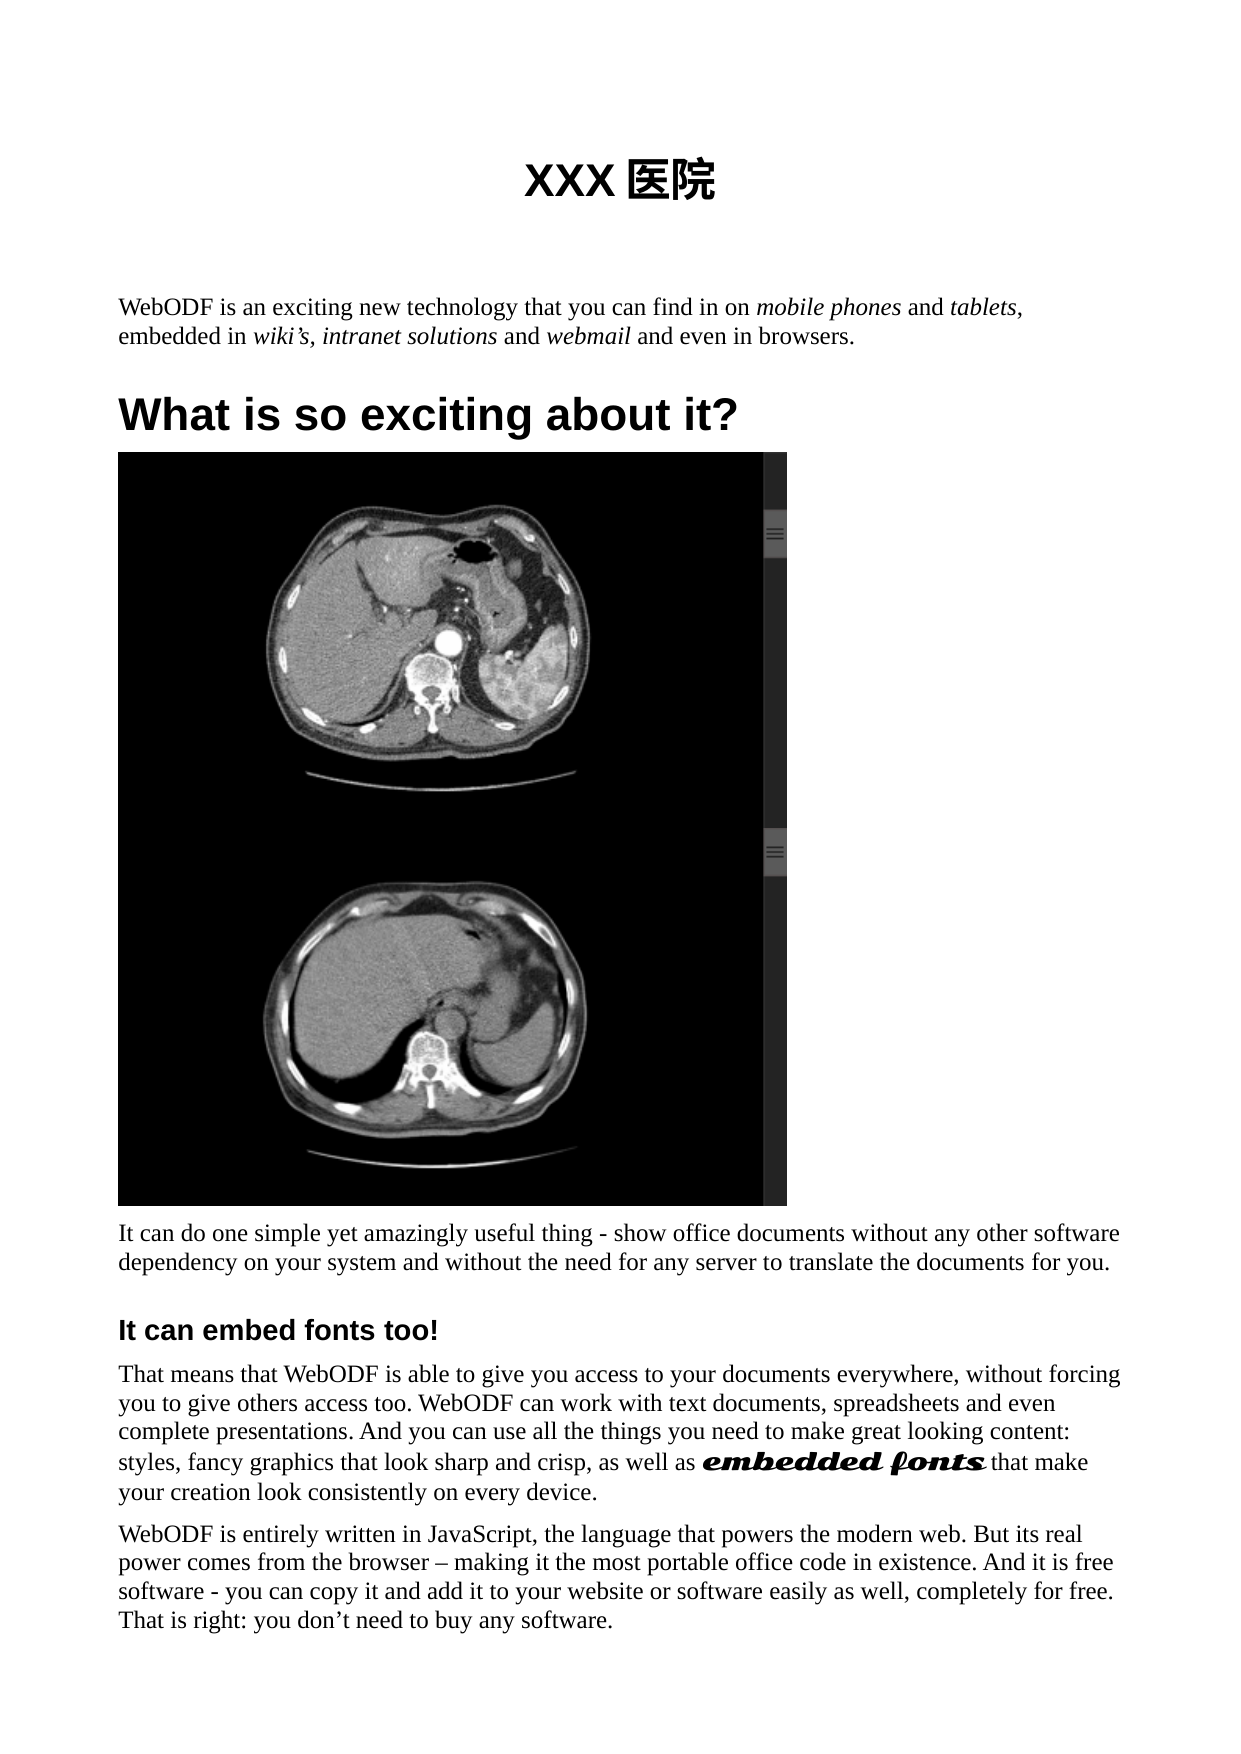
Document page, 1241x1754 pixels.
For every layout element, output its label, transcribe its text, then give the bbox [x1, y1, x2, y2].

subtitle What is so exciting about it? [118, 387, 1122, 440]
text It can do one simple yet amazingly useful thing - show office documents without any other software dependency on your system and without the need for any server to translate the documents for you. [118, 1218, 1122, 1275]
subtitle It can embed fonts too! [118, 1313, 1122, 1346]
text WebODF is an exciting new technology that you can find in on mobile phones and tablets, embedded in wiki’s, intranet solutions and webmail and even in browsers. [118, 292, 1122, 349]
text That means that WebODF is able to give you access to your documents everywhere, without forcing you to give others access too. WebODF can work with text documents, spreadsheets and even complete presentations. And you can use all the things you need to make great looking content: styles, fancy graphics that look sharp and crisp, as well as embedded fonts that make your creation look consistently on every device. [118, 1359, 1122, 1506]
text WebODF is entirely written in JavaScript, the language that powers the modern web. But its real power comes from the browser – making it the most portable office code in existence. And it is free software - you can copy it and add it to your website or software easily as well, completely for free. That is right: you don’t need to buy any software. [118, 1519, 1122, 1634]
picture [118, 452, 787, 1206]
subtitle XXX医院 [118, 143, 1122, 209]
